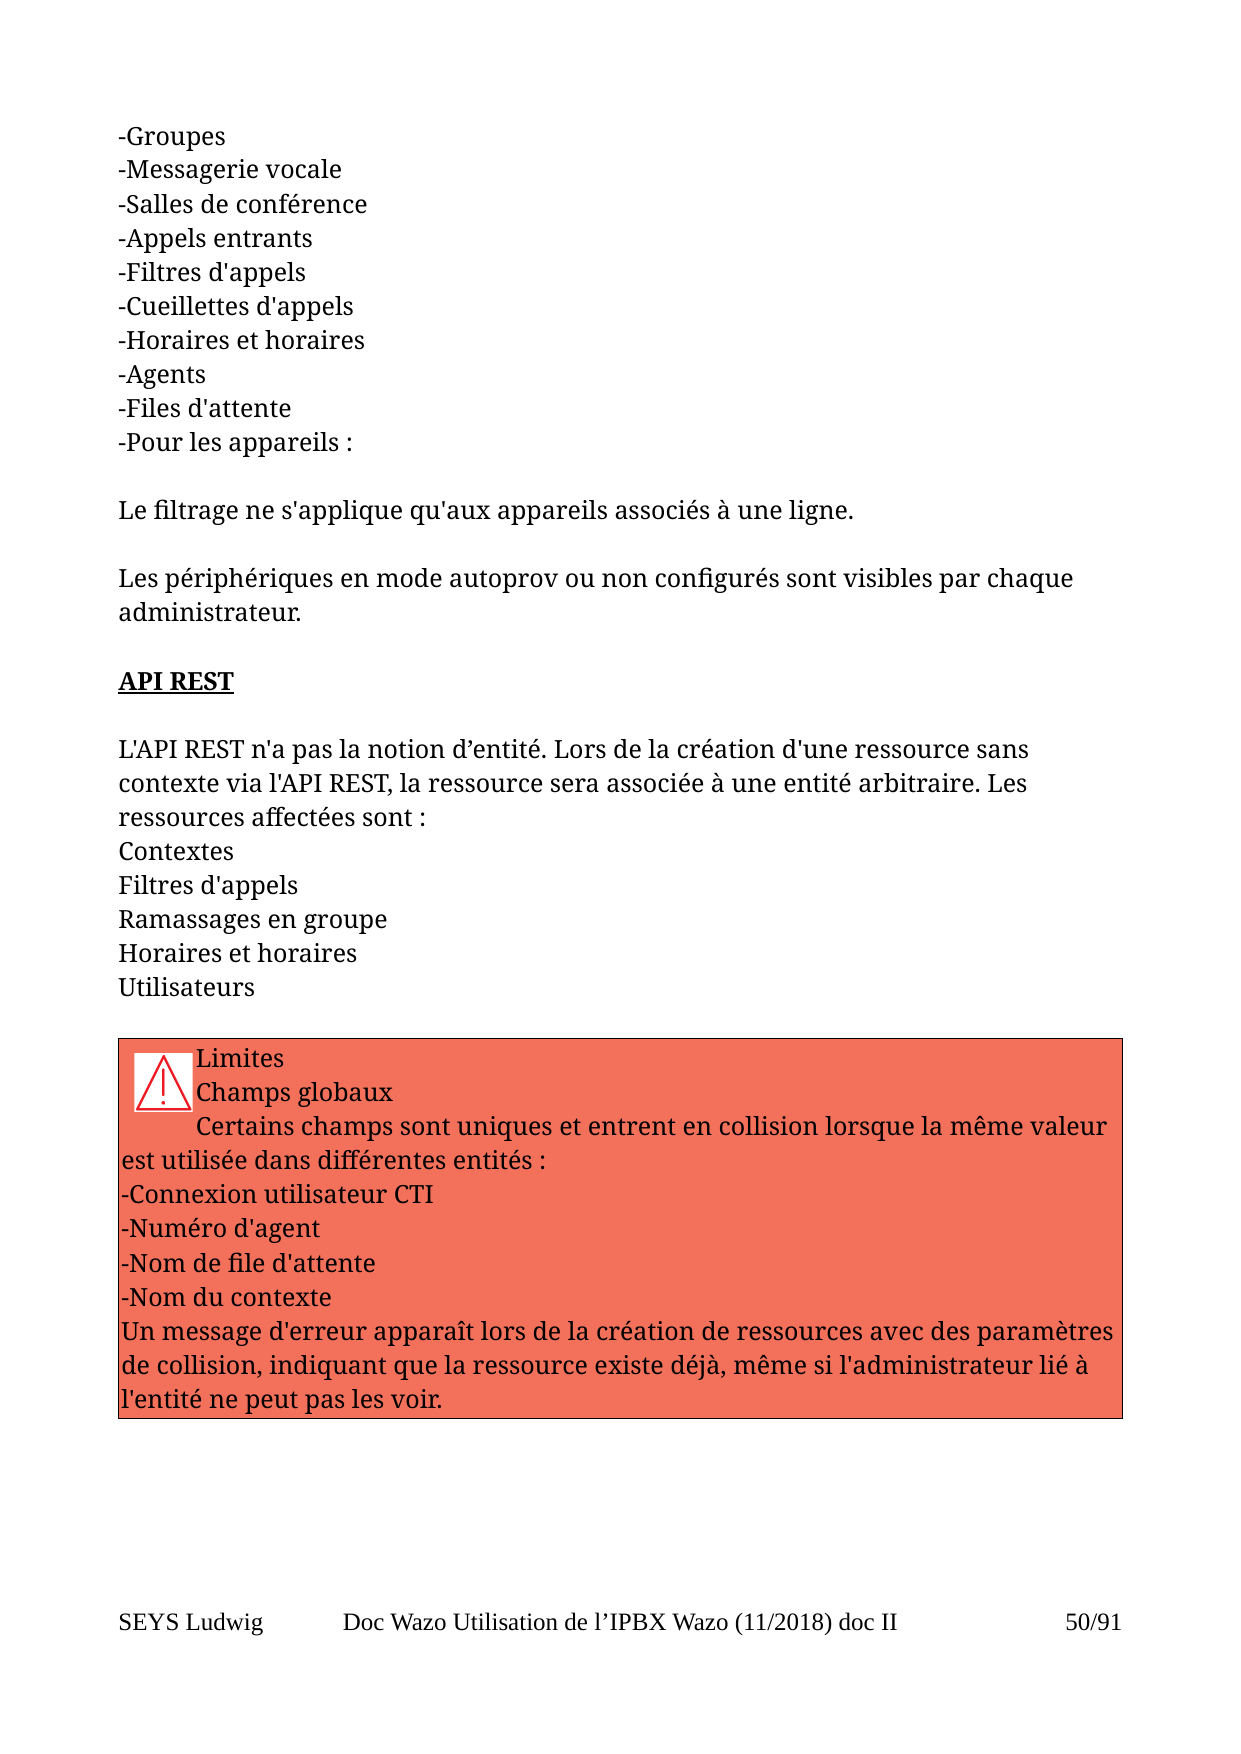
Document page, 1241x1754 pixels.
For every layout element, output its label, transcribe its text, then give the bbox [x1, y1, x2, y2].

text Les périphériques en mode autoprov ou non configurés sont visibles par chaque administrateur. [118, 561, 1122, 629]
picture [134, 1053, 193, 1112]
text Limites Champs globaux Certains champs sont uniques et entrent en collision lorsque la même valeur est utilisée dans différentes entités : -Connexion utilisateur CTI -Numéro d'agent -Nom de file d'attente -Nom du contexte Un message d'erreur apparaît lors de la création de ressources avec des paramètres de collision, indiquant que la ressource existe déjà, même si l'administrateur lié à l'entité ne peut pas les voir. [119, 1039, 1122, 1418]
text API REST [118, 629, 1122, 697]
text -Groupes -Messagerie vocale -Salles de conférence -Appels entrants -Filtres d'appels -Cueillettes d'appels -Horaires et horaires -Agents -Files d'attente -Pour les appareils : Le filtrage ne s'applique qu'aux appareils associés à une ligne. [118, 118, 1122, 561]
text L'API REST n'a pas la notion d’entité. Lors de la création d'une ressource sans contexte via l'API REST, la ressource sera associée à une entité arbitraire. Les ressources affectées sont : Contextes Filtres d'appels Ramassages en groupe Horaires et horaires Utilisateurs [118, 697, 1122, 1004]
